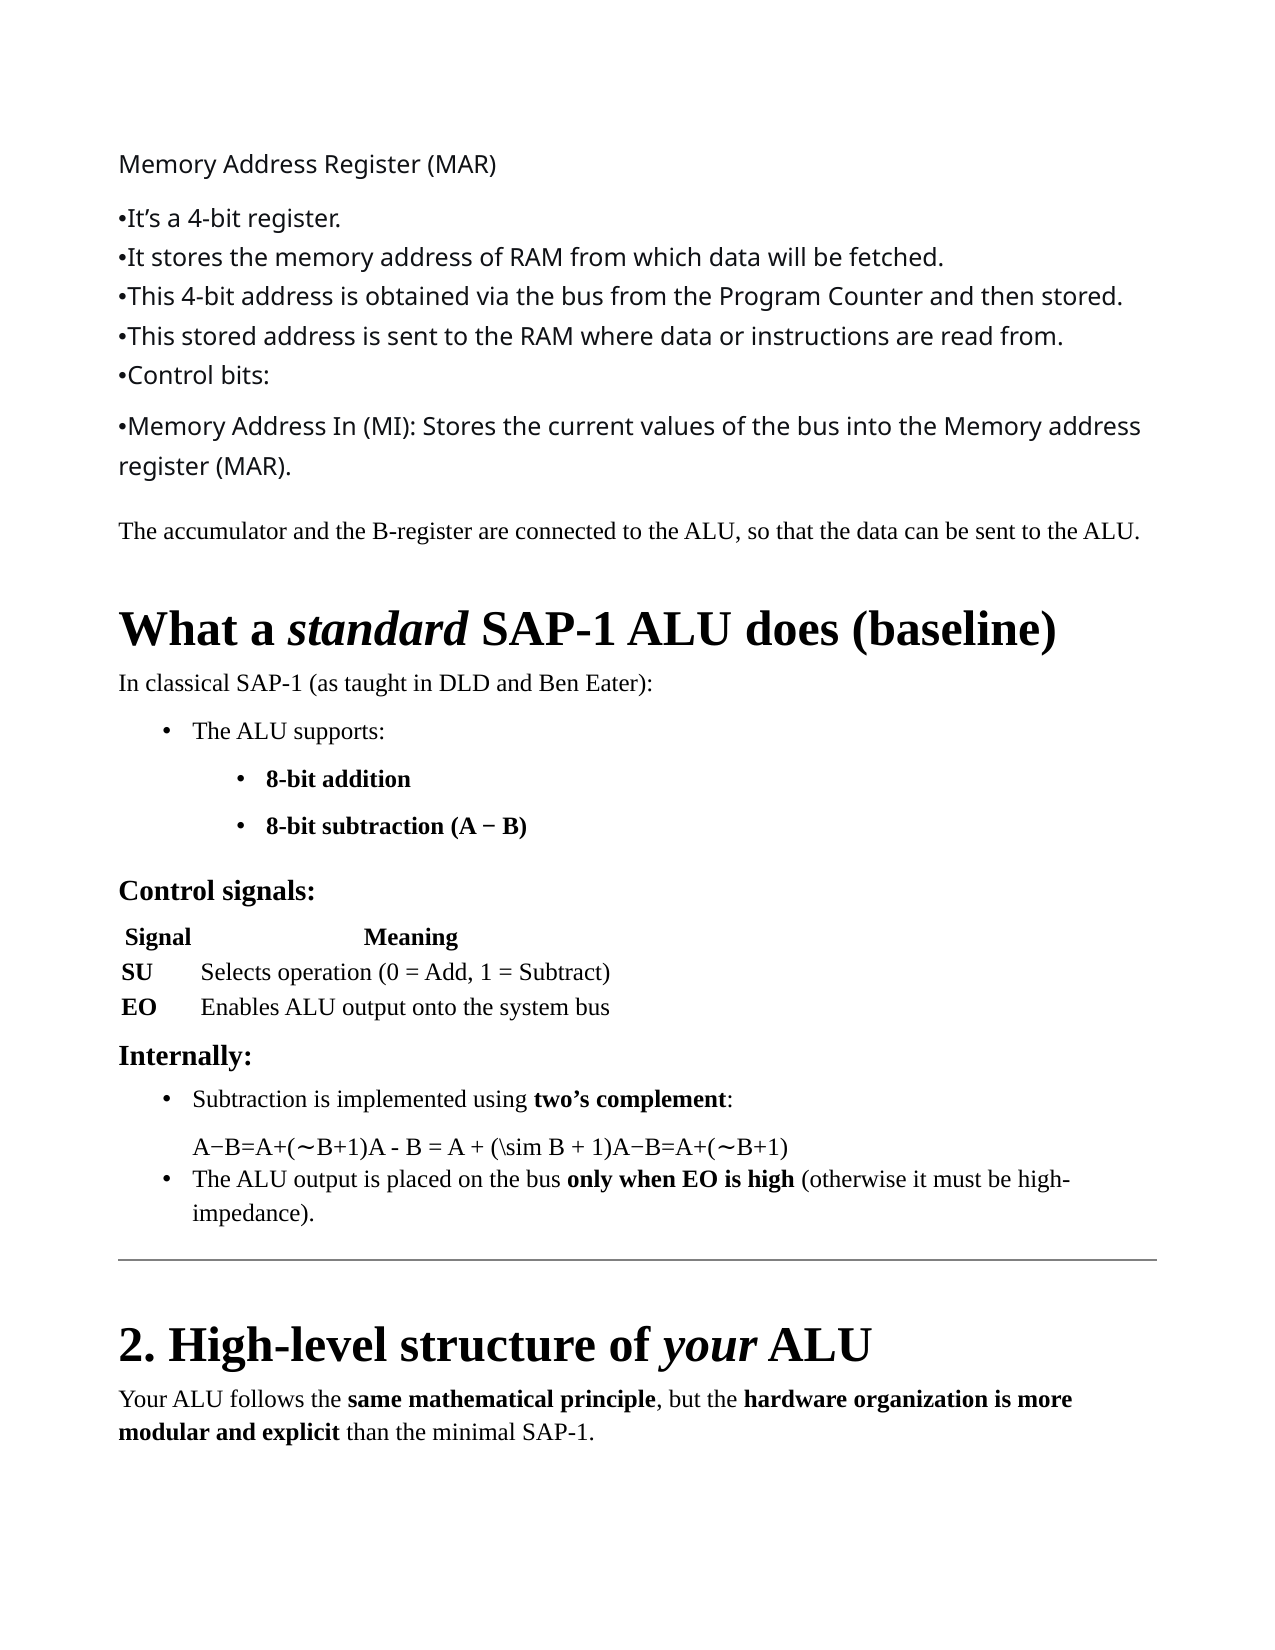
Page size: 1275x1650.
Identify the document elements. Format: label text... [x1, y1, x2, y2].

list 8-bit subtraction (A − B) [236, 811, 1157, 840]
table_cell SU [118, 954, 197, 989]
subtitle Control signals: [118, 873, 1157, 907]
list This stored address is sent to the RAM where data or instructions are read from. [118, 318, 1157, 352]
subtitle Internally: [118, 1038, 1157, 1071]
text Your ALU follows the same mathematical principle, but the hardware organization is more modular and explicit than the minimal SAP-1. [118, 1384, 1157, 1446]
list Memory Address In (MI): Stores the current values of the bus into the Memory address register (MAR). [118, 409, 1157, 482]
table_header Signal [118, 920, 197, 954]
text In classical SAP-1 (as taught in DLD and Ben Eater): [118, 668, 1157, 697]
list This 4-bit address is obtained via the bus from the Program Counter and then stored. [118, 279, 1157, 313]
list The ALU supports: [162, 716, 1157, 745]
list Subtraction is implemented using two’s complement: [162, 1084, 1157, 1113]
table_cell Enables ALU output onto the system bus [198, 989, 624, 1023]
subtitle What a standard SAP-1 ALU does (baseline) [118, 598, 1157, 656]
list 8-bit addition [236, 764, 1157, 792]
table_header Meaning [198, 920, 624, 954]
list A−B=A+(∼B+1)A - B = A + (\sim B + 1)A−B=A+(∼B+1) [162, 1132, 1157, 1160]
list Control bits: [118, 357, 1157, 391]
list It stores the memory address of RAM from which data will be fetched. [118, 240, 1157, 274]
subtitle 2. High-level structure of your ALU [118, 1314, 1157, 1372]
text The accumulator and the B-register are connected to the ALU, so that the data can be sent to the ALU. [118, 516, 1157, 545]
table_cell Selects operation (0 = Add, 1 = Subtract) [198, 954, 624, 989]
list The ALU output is placed on the bus only when EO is high (otherwise it must be high-impedance). [162, 1164, 1157, 1226]
list It’s a 4-bit register. [118, 201, 1157, 235]
table_cell EO [118, 989, 197, 1023]
text Memory Address Register (MAR) [118, 147, 1157, 181]
